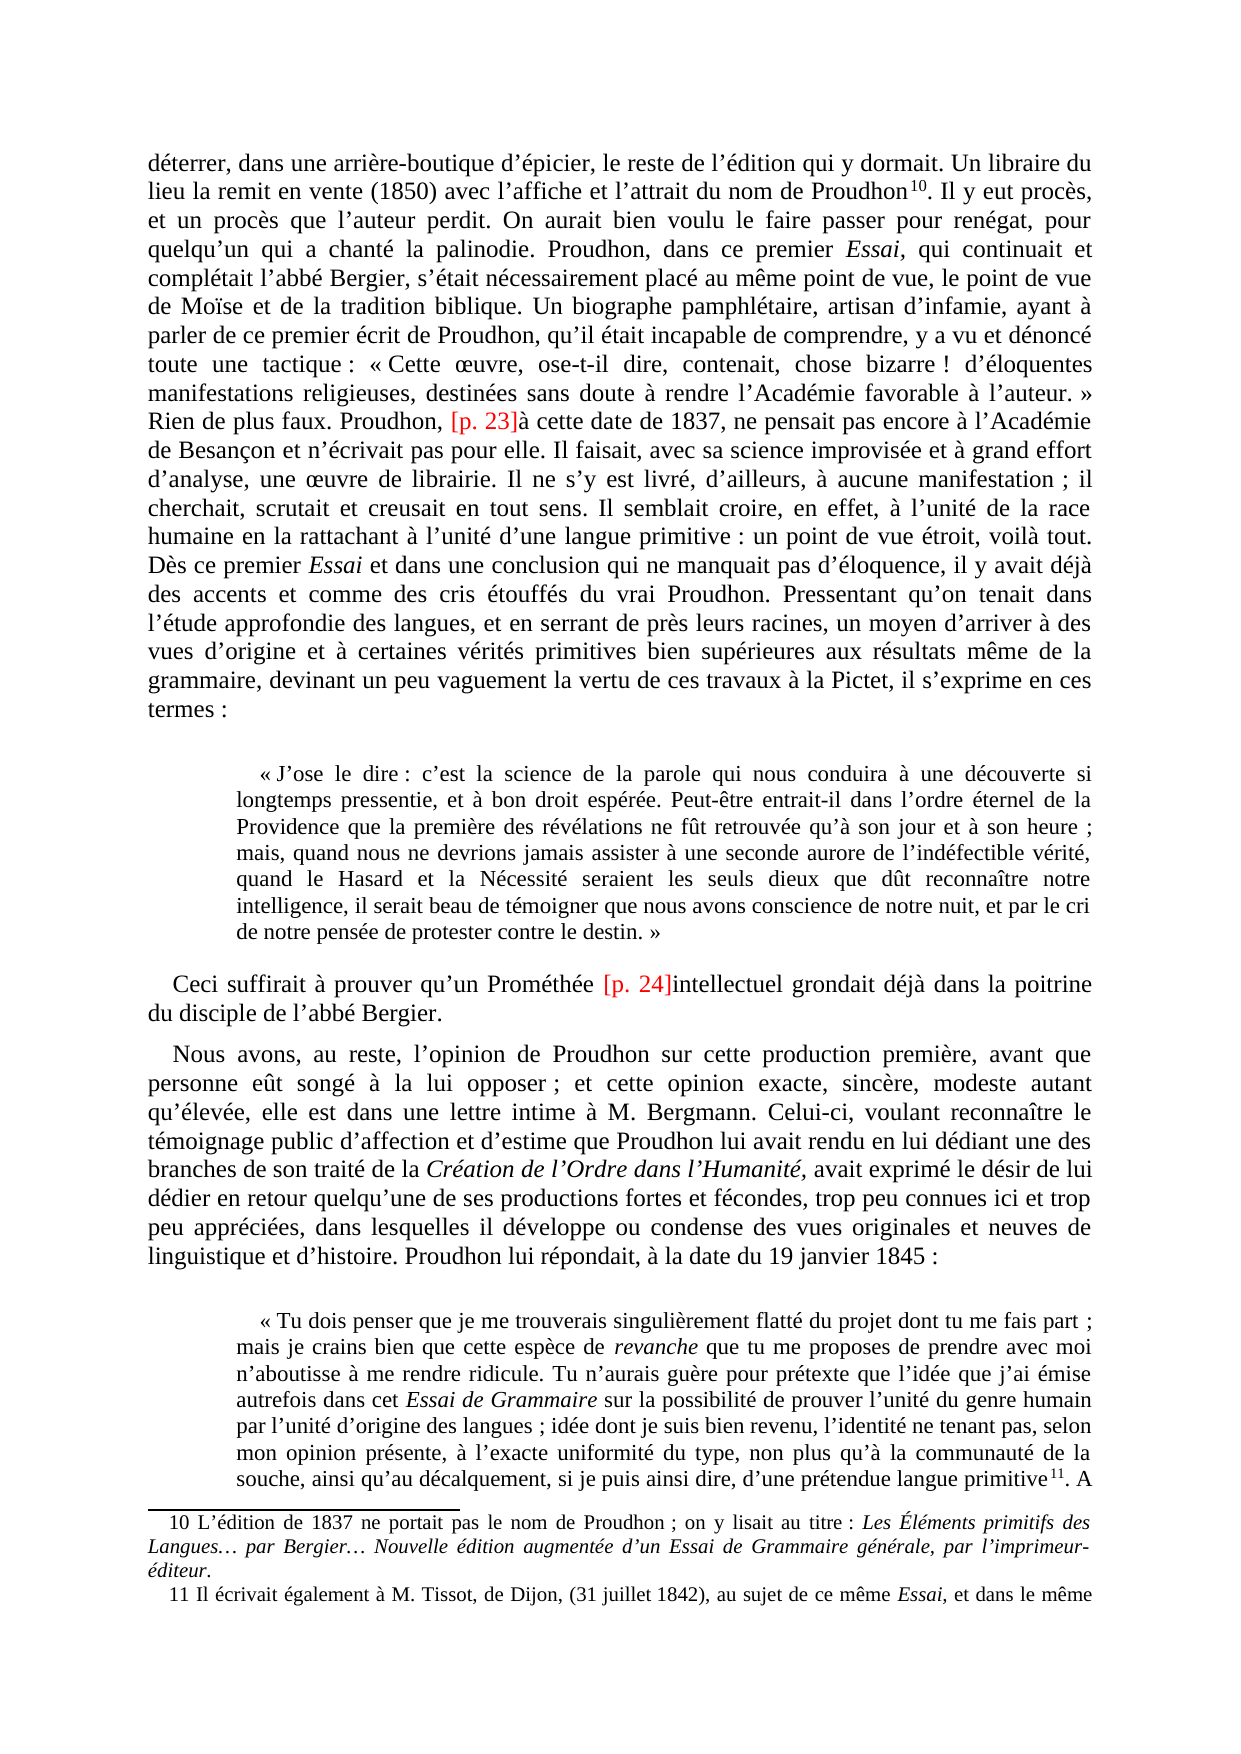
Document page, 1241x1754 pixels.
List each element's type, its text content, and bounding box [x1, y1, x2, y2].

text déterrer, dans une arrière-boutique d’épicier, le reste de l’édition qui y dormait. Un libraire du lieu la remit en vente (1850) avec l’affiche et l’attrait du nom de Proudhon. Il y eut procès, et un procès que l’auteur perdit. On aurait bien voulu le faire passer pour renégat, pour quelqu’un qui a chanté la palinodie. Proudhon, dans ce premier Essai, qui continuait et complétait l’abbé Bergier, s’était nécessairement placé au même point de vue, le point de vue de Moïse et de la tradition biblique. Un biographe pamphlétaire, artisan d’infamie, ayant à parler de ce premier écrit de Proudhon, qu’il était incapable de comprendre, y a vu et dénoncé toute une tactique : « Cette œuvre, ose-t-il dire, contenait, chose bizarre ! d’éloquentes manifestations religieuses, destinées sans doute à rendre l’Académie favorable à l’auteur. » Rien de plus faux. Proudhon, [p. 23]à cette date de 1837, ne pensait pas encore à l’Académie de Besançon et n’écrivait pas pour elle. Il faisait, avec sa science improvisée et à grand effort d’analyse, une œuvre de librairie. Il ne s’y est livré, d’ailleurs, à aucune manifestation ; il cherchait, scrutait et creusait en tout sens. Il semblait croire, en effet, à l’unité de la race humaine en la rattachant à l’unité d’une langue primitive : un point de vue étroit, voilà tout. Dès ce premier Essai et dans une conclusion qui ne manquait pas d’éloquence, il y avait déjà des accents et comme des cris étouffés du vrai Proudhon. Pressentant qu’on tenait dans l’étude approfondie des langues, et en serrant de près leurs racines, un moyen d’arriver à des vues d’origine et à certaines vérités primitives bien supérieures aux résultats même de la grammaire, devinant un peu vaguement la vertu de ces travaux à la Pictet, il s’exprime en ces termes : [148, 148, 1093, 723]
text Ceci suffirait à prouver qu’un Prométhée [p. 24]intellectuel grondait déjà dans la poitrine du disciple de l’abbé Bergier. [148, 969, 1093, 1027]
text Il écrivait également à M. Tissot, de Dijon, (31 juillet 1842), au sujet de ce même Essai, et dans le même [148, 1582, 1093, 1606]
text « Tu dois penser que je me trouverais singulièrement flatté du projet dont tu me fais part ; mais je crains bien que cette espèce de revanche que tu me proposes de prendre avec moi n’aboutisse à me rendre ridicule. Tu n’aurais guère pour prétexte que l’idée que j’ai émise autrefois dans cet Essai de Grammaire sur la possibilité de prouver l’unité du genre humain par l’unité d’origine des langues ; idée dont je suis bien revenu, l’identité ne tenant pas, selon mon opinion présente, à l’exacte uniformité du type, non plus qu’à la communauté de la souche, ainsi qu’au décalquement, si je puis ainsi dire, d’une prétendue langue primitive. A part cette petite hérésie, [p. 25]qui fut mienne quelques mois durant, et que personne ne m’a reprochée, parce que personne, hormis toi, parmi ceux qui en ont eu connaissance, n’était en état de la réfuter, je ne trouve en moi aucun motif plausible pour accepter ta dédicace. Je suis encore à l’index du pouvoir, et toujours signalé parmi les hommes dangereux ; — d’un autre côté, mon métier de batelier fait une assez triste figure à côté du nom d’un professeur de faculté. Je conçois cette correspondance entre nous, mais secrète : dès qu’il s’agit d’impression, il me semble que c’est aux Burnouf et autres de cette force qu’il faut t’adresser. » [236, 1307, 1093, 1492]
text L’édition de 1837 ne portait pas le nom de Proudhon ; on y lisait au titre : Les Éléments primitifs des Langues… par Bergier… Nouvelle édition augmentée d’un Essai de Grammaire générale, par l’imprimeur-éditeur. [148, 1510, 1093, 1582]
text « J’ose le dire : c’est la science de la parole qui nous conduira à une découverte si longtemps pressentie, et à bon droit espérée. Peut-être entrait-il dans l’ordre éternel de la Providence que la première des révélations ne fût retrouvée qu’à son jour et à son heure ; mais, quand nous ne devrions jamais assister à une seconde aurore de l’indéfectible vérité, quand le Hasard et la Nécessité seraient les seuls dieux que dût reconnaître notre intelligence, il serait beau de témoigner que nous avons conscience de notre nuit, et par le cri de notre pensée de protester contre le destin. » [236, 760, 1093, 944]
text Nous avons, au reste, l’opinion de Proudhon sur cette production première, avant que personne eût songé à la lui opposer ; et cette opinion exacte, sincère, modeste autant qu’élevée, elle est dans une lettre intime à M. Bergmann. Celui-ci, voulant reconnaître le témoignage public d’affection et d’estime que Proudhon lui avait rendu en lui dédiant une des branches de son traité de la Création de l’Ordre dans l’Humanité, avait exprimé le désir de lui dédier en retour quelqu’une de ses productions fortes et fécondes, trop peu connues ici et trop peu appréciées, dans lesquelles il développe ou condense des vues originales et neuves de linguistique et d’histoire. Proudhon lui répondait, à la date du 19 janvier 1845 : [148, 1039, 1093, 1269]
